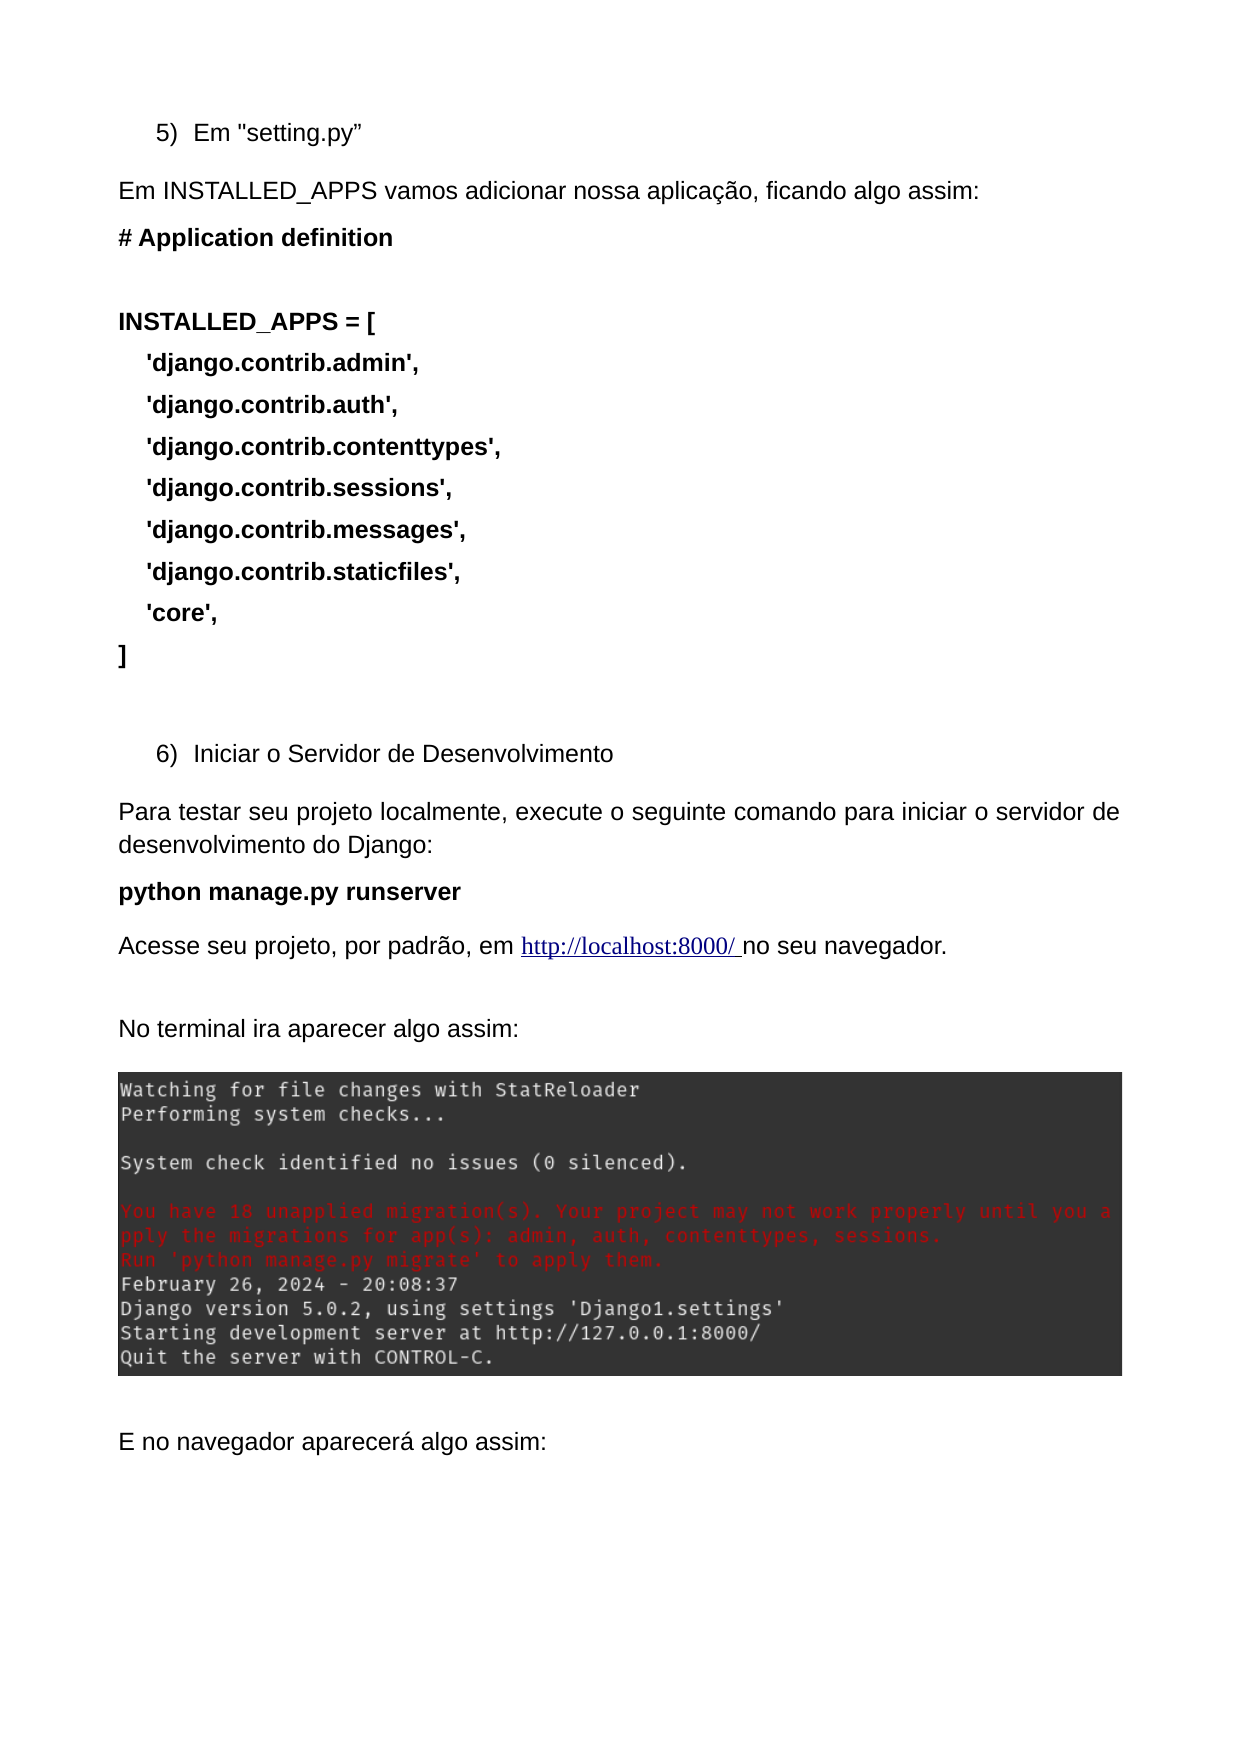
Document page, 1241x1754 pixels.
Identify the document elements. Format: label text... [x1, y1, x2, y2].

text INSTALLED_APPS = [ [118, 307, 1122, 335]
text 'django.contrib.sessions', [118, 473, 1122, 502]
text # Application definition [118, 223, 1122, 252]
text 'django.contrib.messages', [118, 515, 1122, 544]
text ] [118, 640, 1122, 669]
text 'django.contrib.contenttypes', [118, 432, 1122, 460]
text E no navegador aparecerá algo assim: [118, 1427, 1122, 1456]
text python manage.py runserver [118, 877, 1063, 906]
picture [118, 1072, 1123, 1376]
text Em INSTALLED_APPS vamos adicionar nossa aplicação, ficando algo assim: [118, 176, 1122, 204]
text 'django.contrib.admin', [118, 348, 1122, 377]
text 'django.contrib.auth', [118, 390, 1122, 419]
list Iniciar o Servidor de Desenvolvimento [156, 739, 1122, 768]
text Para testar seu projeto localmente, execute o seguinte comando para iniciar o servidor de desenvolvimento do Django: [118, 797, 1122, 858]
text No terminal ira aparecer algo assim: [118, 1014, 1122, 1043]
text 'django.contrib.staticfiles', [118, 557, 1122, 585]
text Acesse seu projeto, por padrão, em http://localhost:8000/ no seu navegador. [118, 931, 1122, 960]
list Em "setting.py” [156, 118, 1122, 147]
text 'core', [118, 598, 1122, 627]
